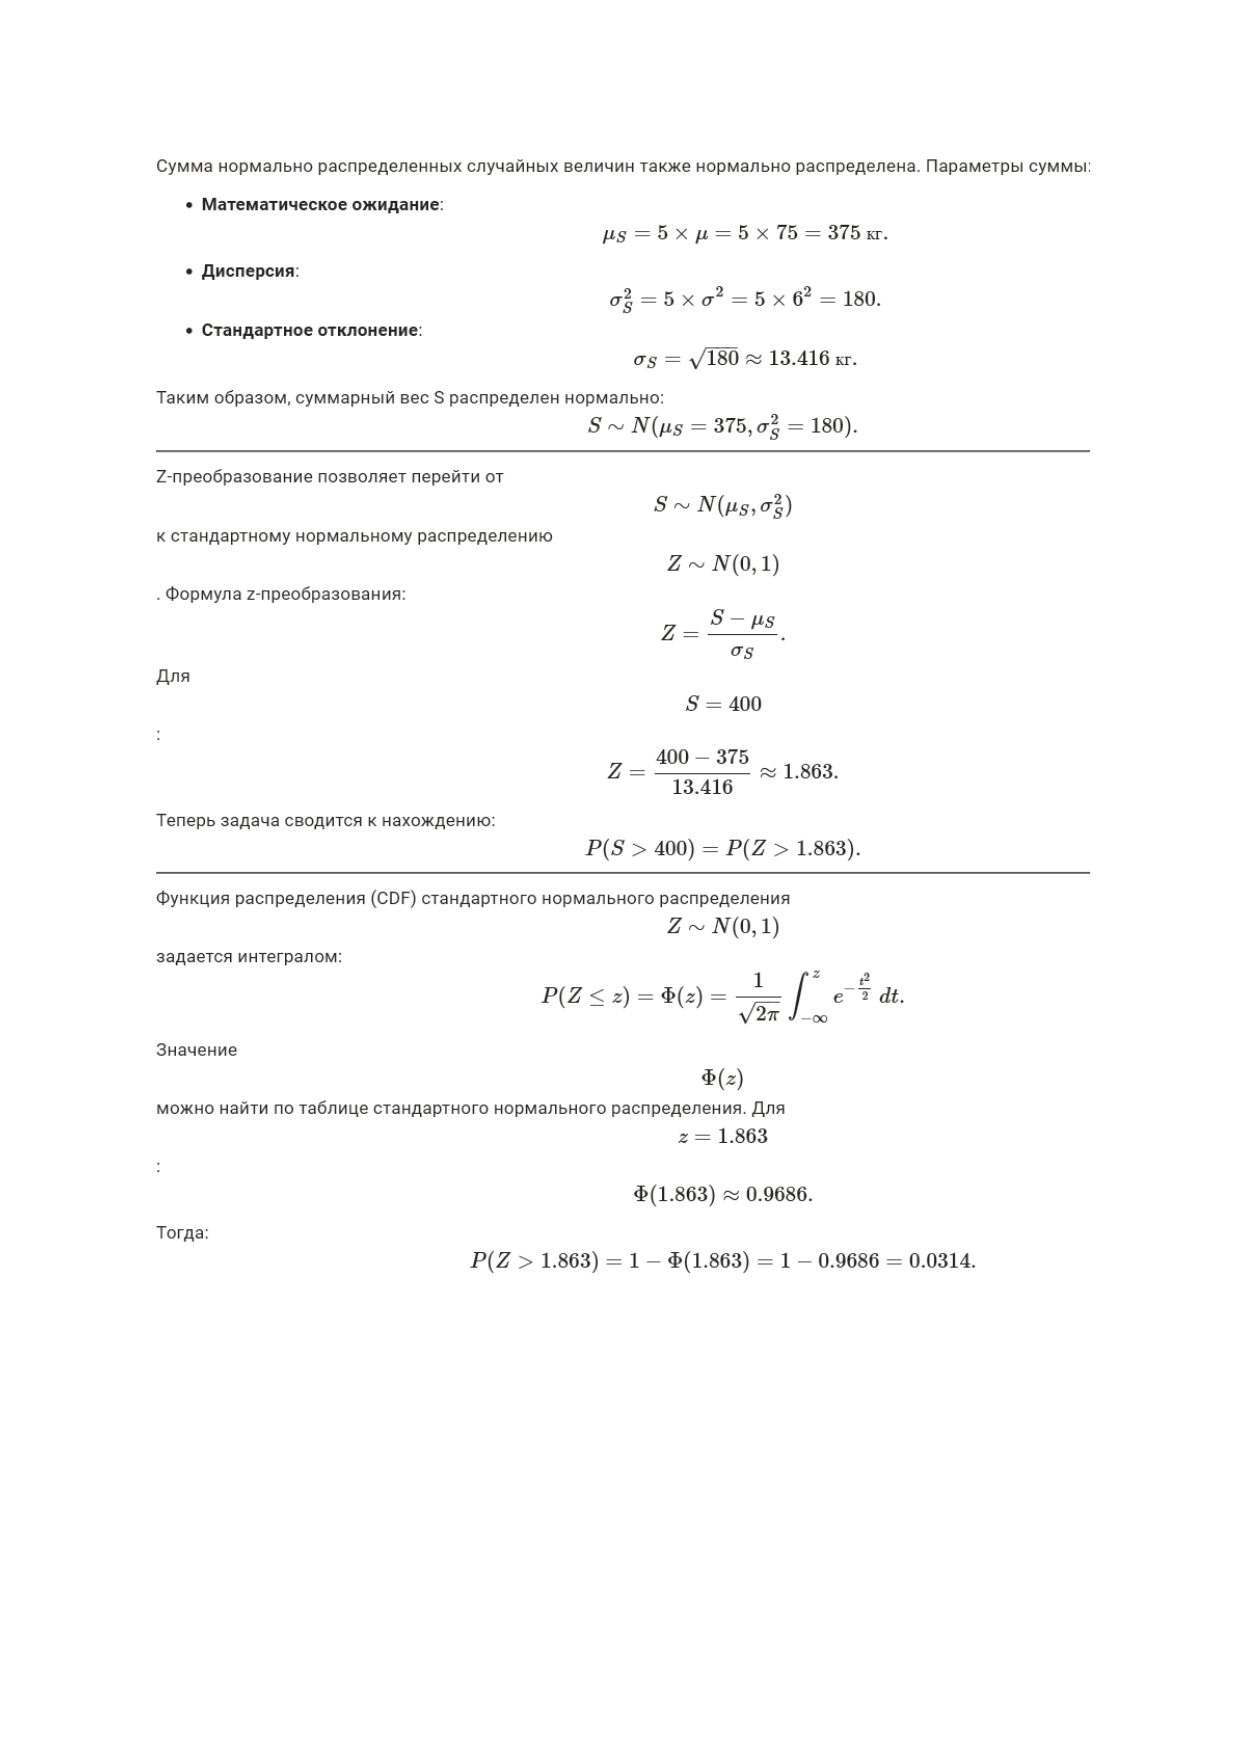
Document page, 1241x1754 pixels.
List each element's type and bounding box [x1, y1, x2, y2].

picture [150, 150, 1091, 1277]
